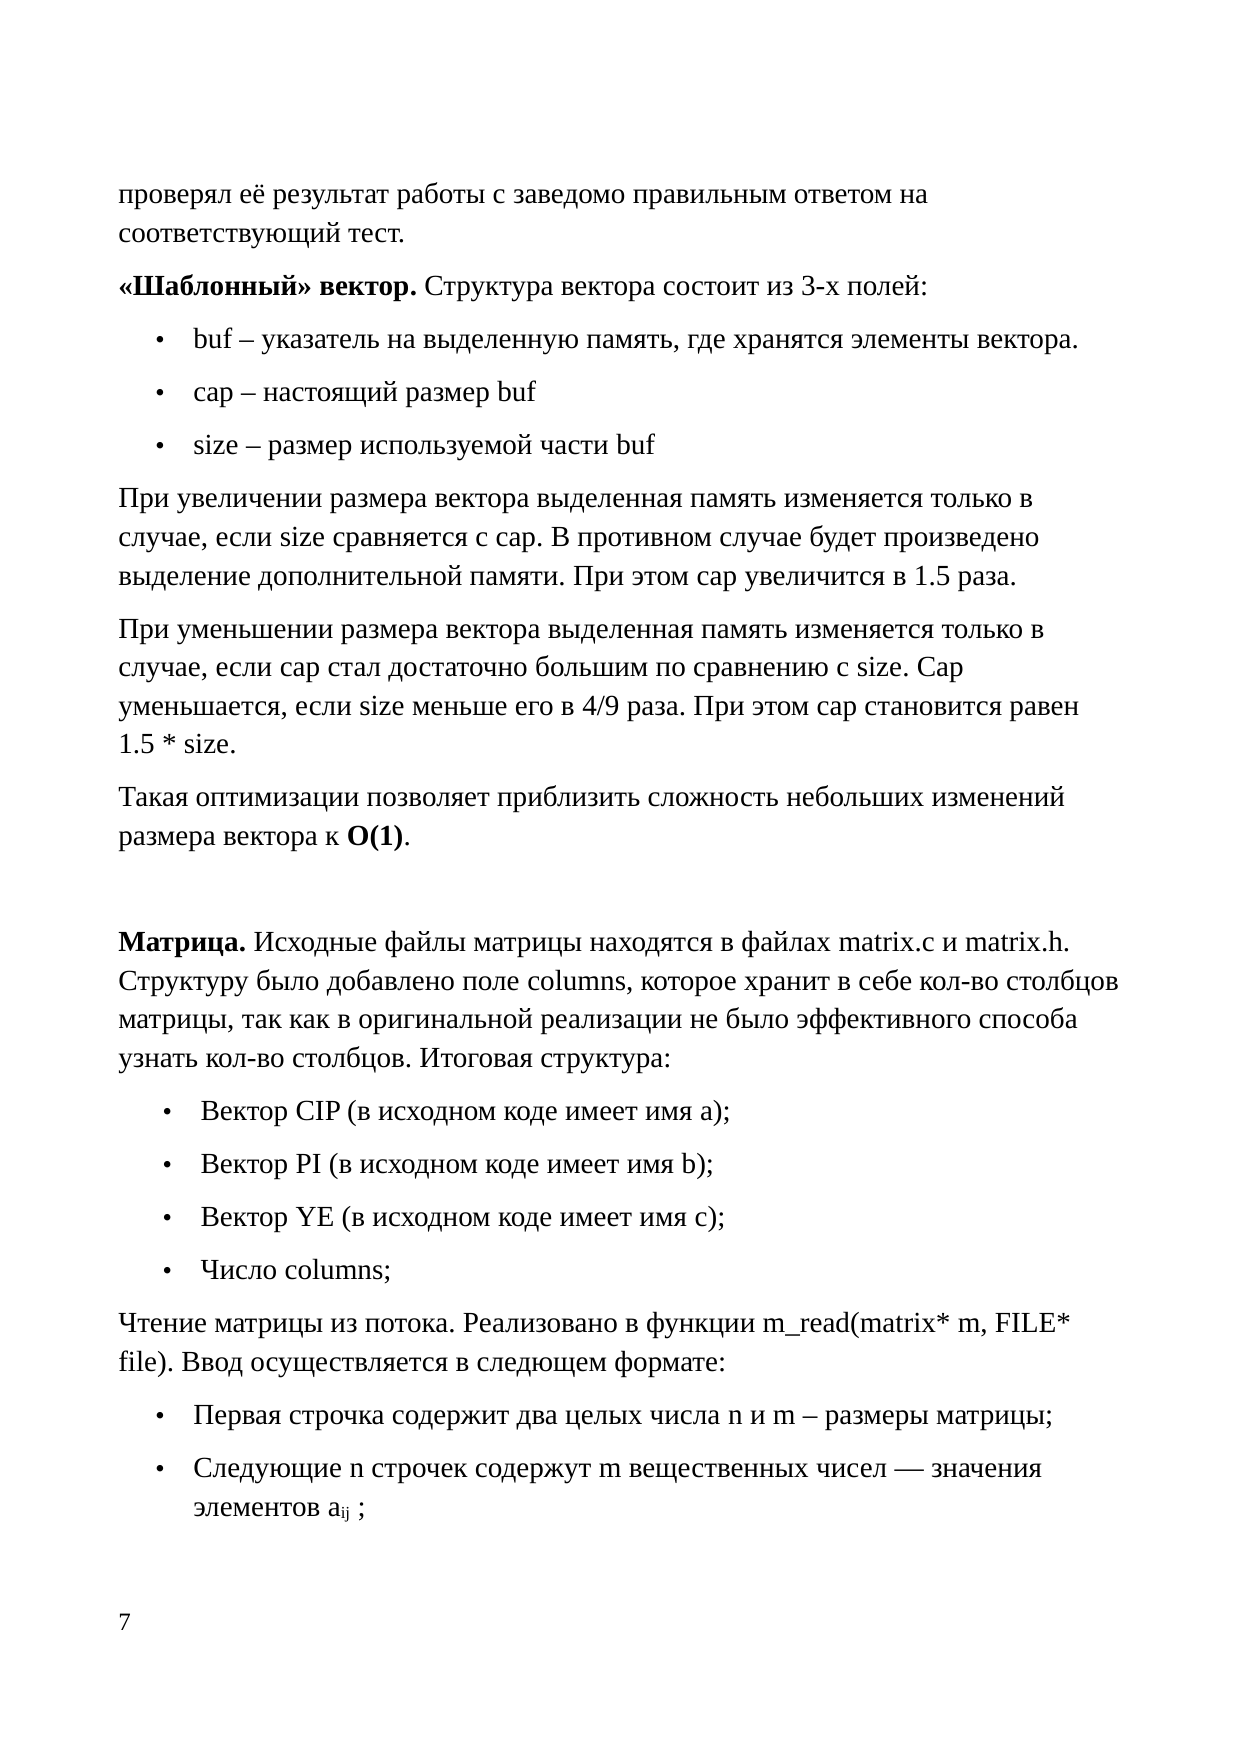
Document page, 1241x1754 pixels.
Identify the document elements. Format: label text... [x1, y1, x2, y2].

text При увеличении размера вектора выделенная память изменяется только в случае, если size сравняется с cap. В противном случае будет произведено выделение дополнительной памяти. При этом cap увеличится в 1.5 раза. [118, 481, 1122, 591]
list buf – указатель на выделенную память, где хранятся элементы вектора. [156, 321, 1122, 355]
list Вектор PI (в исходном коде имеет имя b); [163, 1146, 1122, 1180]
text Чтение матрицы из потока. Реализовано в функции m_read(matrix* m, FILE* file). Ввод осуществляется в следющем формате: [118, 1306, 1122, 1378]
list Вектор YE (в исходном коде имеет имя c); [163, 1199, 1122, 1233]
list Вектор CIP (в исходном коде имеет имя a); [163, 1093, 1122, 1127]
text «Шаблонный» вектор. Структура вектора состоит из 3-х полей: [118, 268, 1122, 302]
text Матрица. Исходные файлы матрицы находятся в файлах matrix.c и matrix.h. Структуру было добавлено поле columns, которое хранит в себе кол-во столбцов матрицы, так как в оригинальной реализации не было эффективного способа узнать кол-во столбцов. Итоговая структура: [118, 924, 1122, 1073]
list cap – настоящий размер buf [156, 374, 1122, 408]
list Первая строчка содержит два целых числа n и m – размеры матрицы; [156, 1397, 1122, 1431]
list size – размер используемой части buf [156, 427, 1122, 461]
text При уменьшении размера вектора выделенная память изменяется только в случае, если cap стал достаточно большим по сравнению с size. Cap уменьшается, если size меньше его в 4/9 раза. При этом cap становится равен 1.5 * size. [118, 611, 1122, 760]
text проверял её результат работы с заведомо правильным ответом на соответствующий тест. [118, 176, 1122, 248]
list Число columns; [163, 1252, 1122, 1286]
text Такая оптимизации позволяет приблизить сложность небольших изменений размера вектора к O(1). [118, 779, 1122, 852]
list Следующие n строчек содержут m вещественных чисел — значения элементов aij ; [156, 1450, 1122, 1522]
